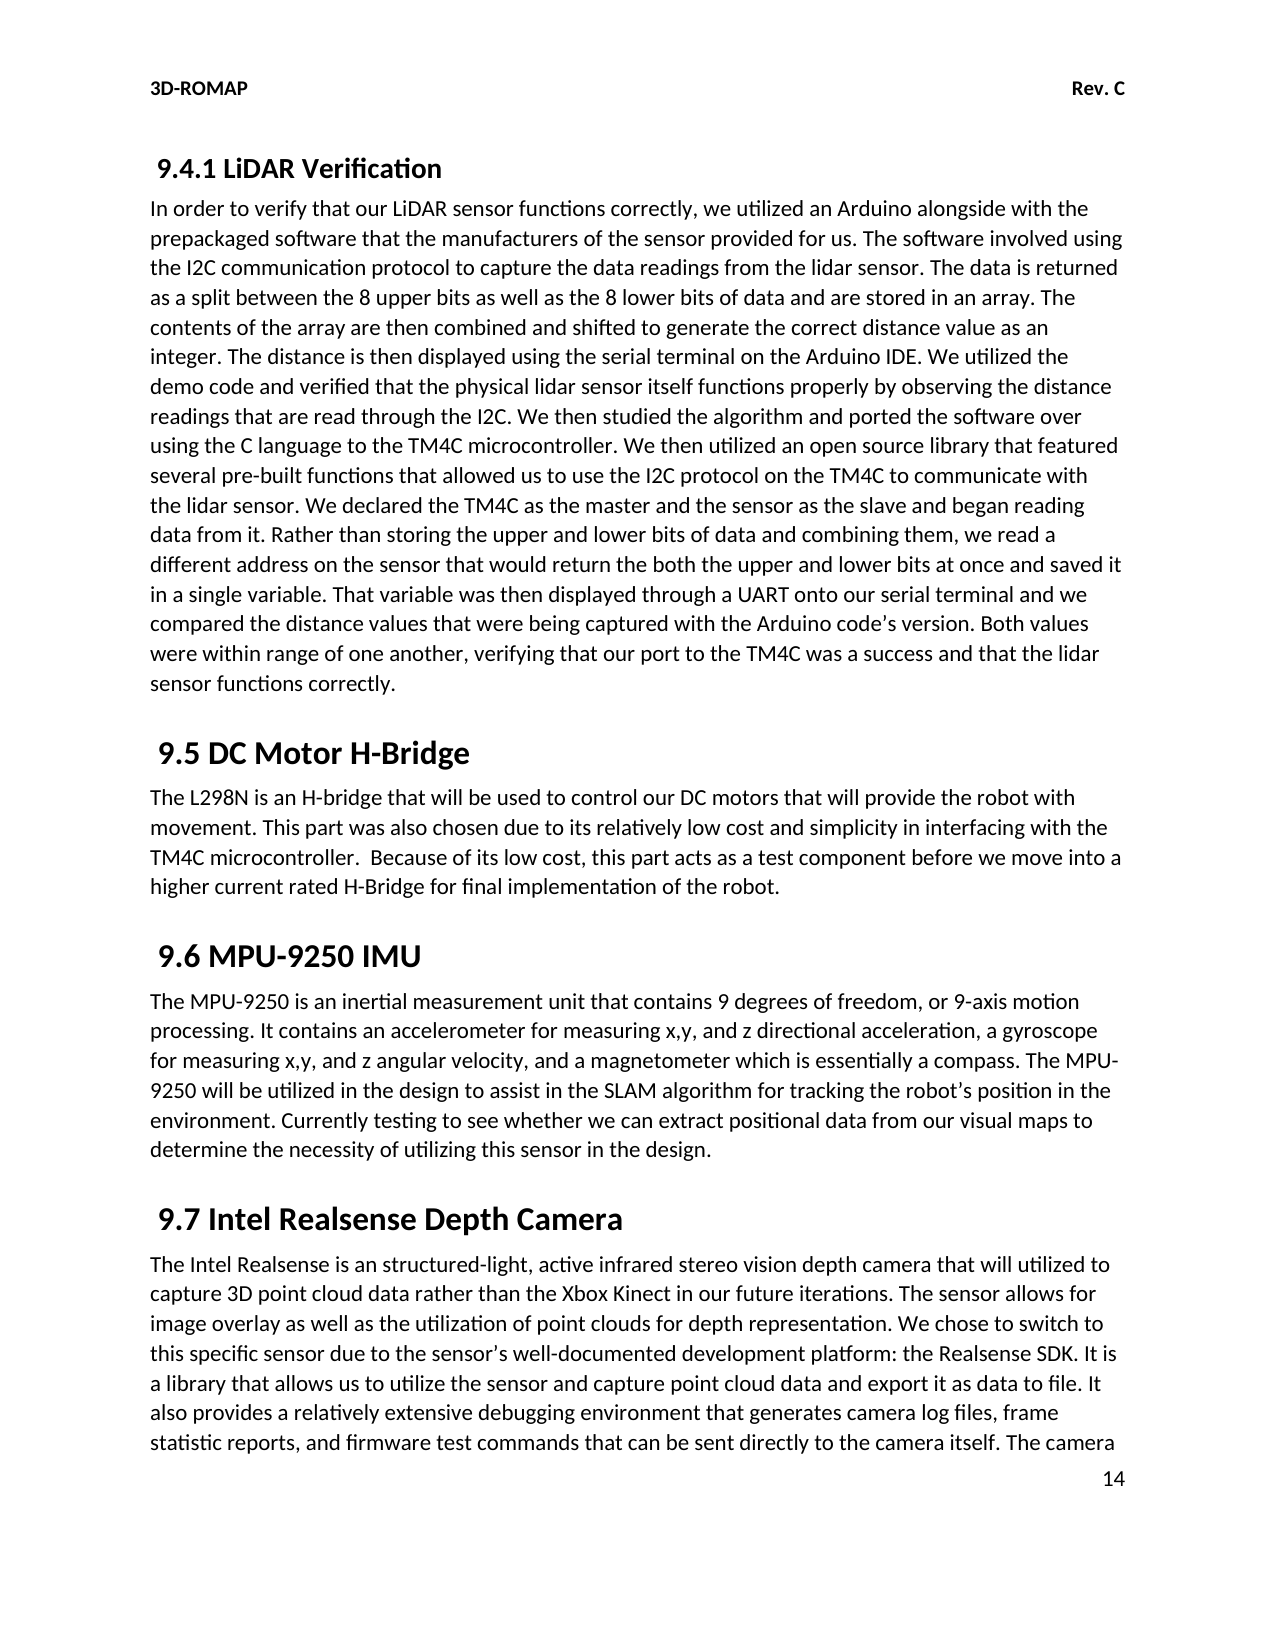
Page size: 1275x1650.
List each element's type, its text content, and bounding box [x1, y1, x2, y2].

text The L298N is an H-bridge that will be used to control our DC motors that will provide the robot with movement. This part was also chosen due to its relatively low cost and simplicity in interfacing with the TM4C microcontroller. Because of its low cost, this part acts as a test component before we move into a higher current rated H-Bridge for final implementation of the robot. [150, 783, 1125, 901]
text The Intel Realsense is an structured-light, active infrared stereo vision depth camera that will utilized to capture 3D point cloud data rather than the Xbox Kinect in our future iterations. The sensor allows for image overlay as well as the utilization of point clouds for depth representation. We chose to switch to this specific sensor due to the sensor’s well-documented development platform: the Realsense SDK. It is a library that allows us to utilize the sensor and capture point cloud data and export it as data to file. It also provides a relatively extensive debugging environment that generates camera log files, frame statistic reports, and firmware test commands that can be sent directly to the camera itself. The camera [150, 1250, 1125, 1456]
text In order to verify that our LiDAR sensor functions correctly, we utilized an Arduino alongside with the prepackaged software that the manufacturers of the sensor provided for us. The software involved using the I2C communication protocol to capture the data readings from the lidar sensor. The data is returned as a split between the 8 upper bits as well as the 8 lower bits of data and are stored in an array. The contents of the array are then combined and shifted to generate the correct distance value as an integer. The distance is then displayed using the serial terminal on the Arduino IDE. We utilized the demo code and verified that the physical lidar sensor itself functions properly by observing the distance readings that are read through the I2C. We then studied the algorithm and ported the software over using the C language to the TM4C microcontroller. We then utilized an open source library that featured several pre-built functions that allowed us to use the I2C protocol on the TM4C to communicate with the lidar sensor. We declared the TM4C as the master and the sensor as the slave and began reading data from it. Rather than storing the upper and lower bits of data and combining them, we read a different address on the sensor that would return the both the upper and lower bits at once and saved it in a single variable. That variable was then displayed through a UART onto our serial terminal and we compared the distance values that were being captured with the Arduino code’s version. Both values were within range of one another, verifying that our port to the TM4C was a success and that the lidar sensor functions correctly. [150, 194, 1125, 697]
subtitle Intel Realsense Depth Camera [150, 1198, 1125, 1239]
subtitle DC Motor H-Bridge [150, 732, 1125, 773]
text The MPU-9250 is an inertial measurement unit that contains 9 degrees of freedom, or 9-axis motion processing. It contains an accelerometer for measuring x,y, and z directional acceleration, a gyroscope for measuring x,y, and z angular velocity, and a magnetometer which is essentially a compass. The MPU-9250 will be utilized in the design to assist in the SLAM algorithm for tracking the robot’s position in the environment. Currently testing to see whether we can extract positional data from our visual maps to determine the necessity of utilizing this sensor in the design. [150, 987, 1125, 1163]
subtitle MPU-9250 IMU [150, 936, 1125, 976]
subtitle LiDAR Verification [150, 150, 1125, 186]
